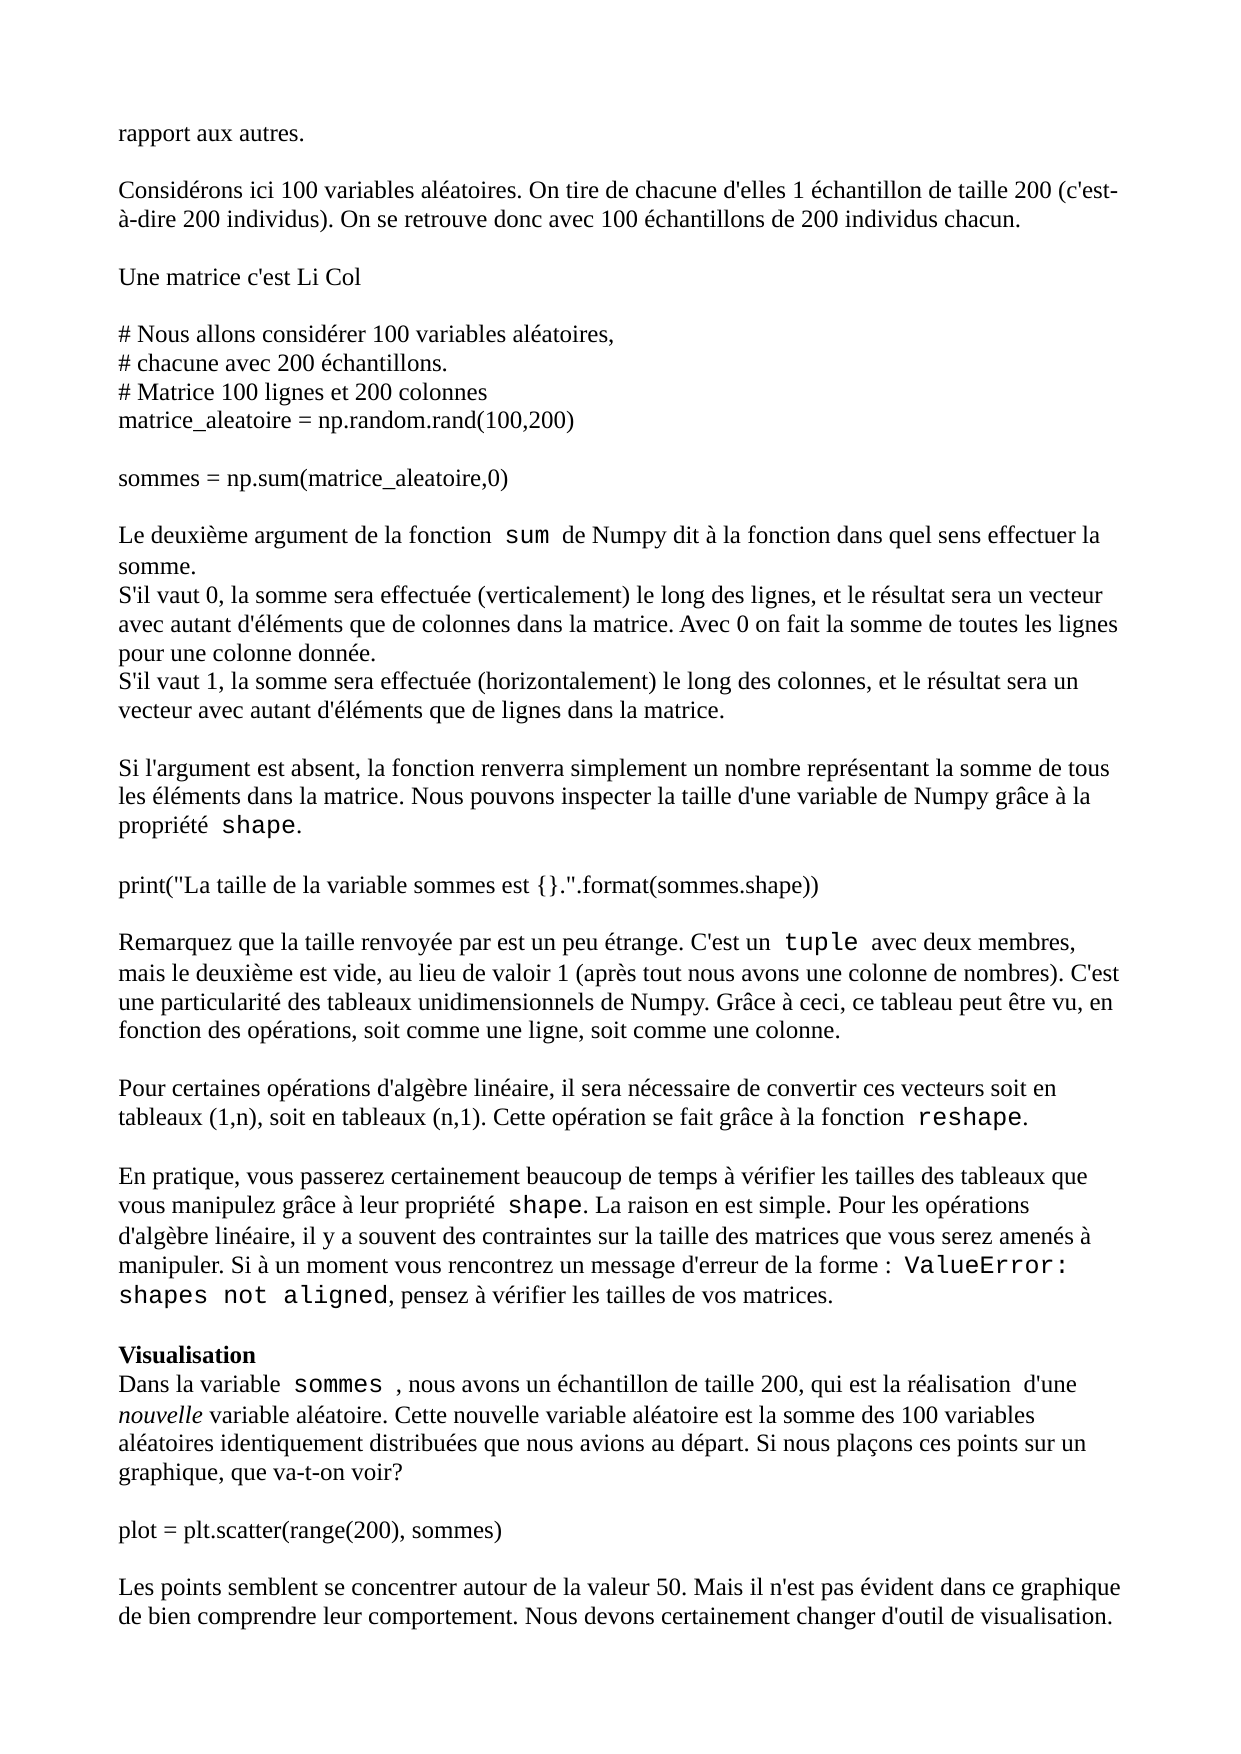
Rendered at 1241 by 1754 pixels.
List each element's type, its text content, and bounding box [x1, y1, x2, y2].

text S'il vaut 1, la somme sera effectuée (horizontalement) le long des colonnes, et le résultat sera un vecteur avec autant d'éléments que de lignes dans la matrice. [118, 666, 1122, 724]
text Visualisation [118, 1340, 1122, 1369]
text print("La taille de la variable sommes est {}.".format(sommes.shape)) [118, 870, 1122, 898]
text matrice_aleatoire = np.random.rand(100,200) [118, 406, 1122, 434]
text Les points semblent se concentrer autour de la valeur 50. Mais il n'est pas évident dans ce graphique de bien comprendre leur comportement. Nous devons certainement changer d'outil de visualisation. [118, 1572, 1122, 1630]
text En pratique, vous passerez certainement beaucoup de temps à vérifier les tailles des tableaux que vous manipulez grâce à leur propriété shape. La raison en est simple. Pour les opérations d'algèbre linéaire, il y a souvent des contraintes sur la taille des matrices que vous serez amenés à manipuler. Si à un moment vous rencontrez un message d'erreur de la forme : ValueError: shapes not aligned, pensez à vérifier les tailles de vos matrices. [118, 1161, 1122, 1311]
text sommes = np.sum(matrice_aleatoire,0) [118, 463, 1122, 492]
text Si l'argument est absent, la fonction renverra simplement un nombre représentant la somme de tous les éléments dans la matrice. Nous pouvons inspecter la taille d'une variable de Numpy grâce à la propriété shape. [118, 753, 1122, 841]
text S'il vaut 0, la somme sera effectuée (verticalement) le long des lignes, et le résultat sera un vecteur avec autant d'éléments que de colonnes dans la matrice. Avec 0 on fait la somme de toutes les lignes pour une colonne donnée. [118, 580, 1122, 666]
text Dans la variable sommes , nous avons un échantillon de taille 200, qui est la réalisation d'une nouvelle variable aléatoire. Cette nouvelle variable aléatoire est la somme des 100 variables aléatoires identiquement distribuées que nous avions au départ. Si nous plaçons ces points sur un graphique, que va-t-on voir? [118, 1369, 1122, 1486]
text Une matrice c'est Li Col [118, 262, 1122, 291]
text Pour certaines opérations d'algèbre linéaire, il sera nécessaire de convertir ces vecteurs soit en tableaux (1,n), soit en tableaux (n,1). Cette opération se fait grâce à la fonction reshape. [118, 1073, 1122, 1133]
text Le deuxième argument de la fonction sum de Numpy dit à la fonction dans quel sens effectuer la somme. [118, 521, 1122, 580]
text plot = plt.scatter(range(200), sommes) [118, 1515, 1122, 1543]
text # Matrice 100 lignes et 200 colonnes [118, 377, 1122, 406]
text Considérons ici 100 variables aléatoires. On tire de chacune d'elles 1 échantillon de taille 200 (c'est-à-dire 200 individus). On se retrouve donc avec 100 échantillons de 200 individus chacun. [118, 176, 1122, 233]
text # Nous allons considérer 100 variables aléatoires, [118, 319, 1122, 348]
text # chacune avec 200 échantillons. [118, 348, 1122, 377]
text rapport aux autres. [118, 118, 1122, 147]
text Remarquez que la taille renvoyée par est un peu étrange. C'est un tuple avec deux membres, mais le deuxième est vide, au lieu de valoir 1 (après tout nous avons une colonne de nombres). C'est une particularité des tableaux unidimensionnels de Numpy. Grâce à ceci, ce tableau peut être vu, en fonction des opérations, soit comme une ligne, soit comme une colonne. [118, 927, 1122, 1044]
